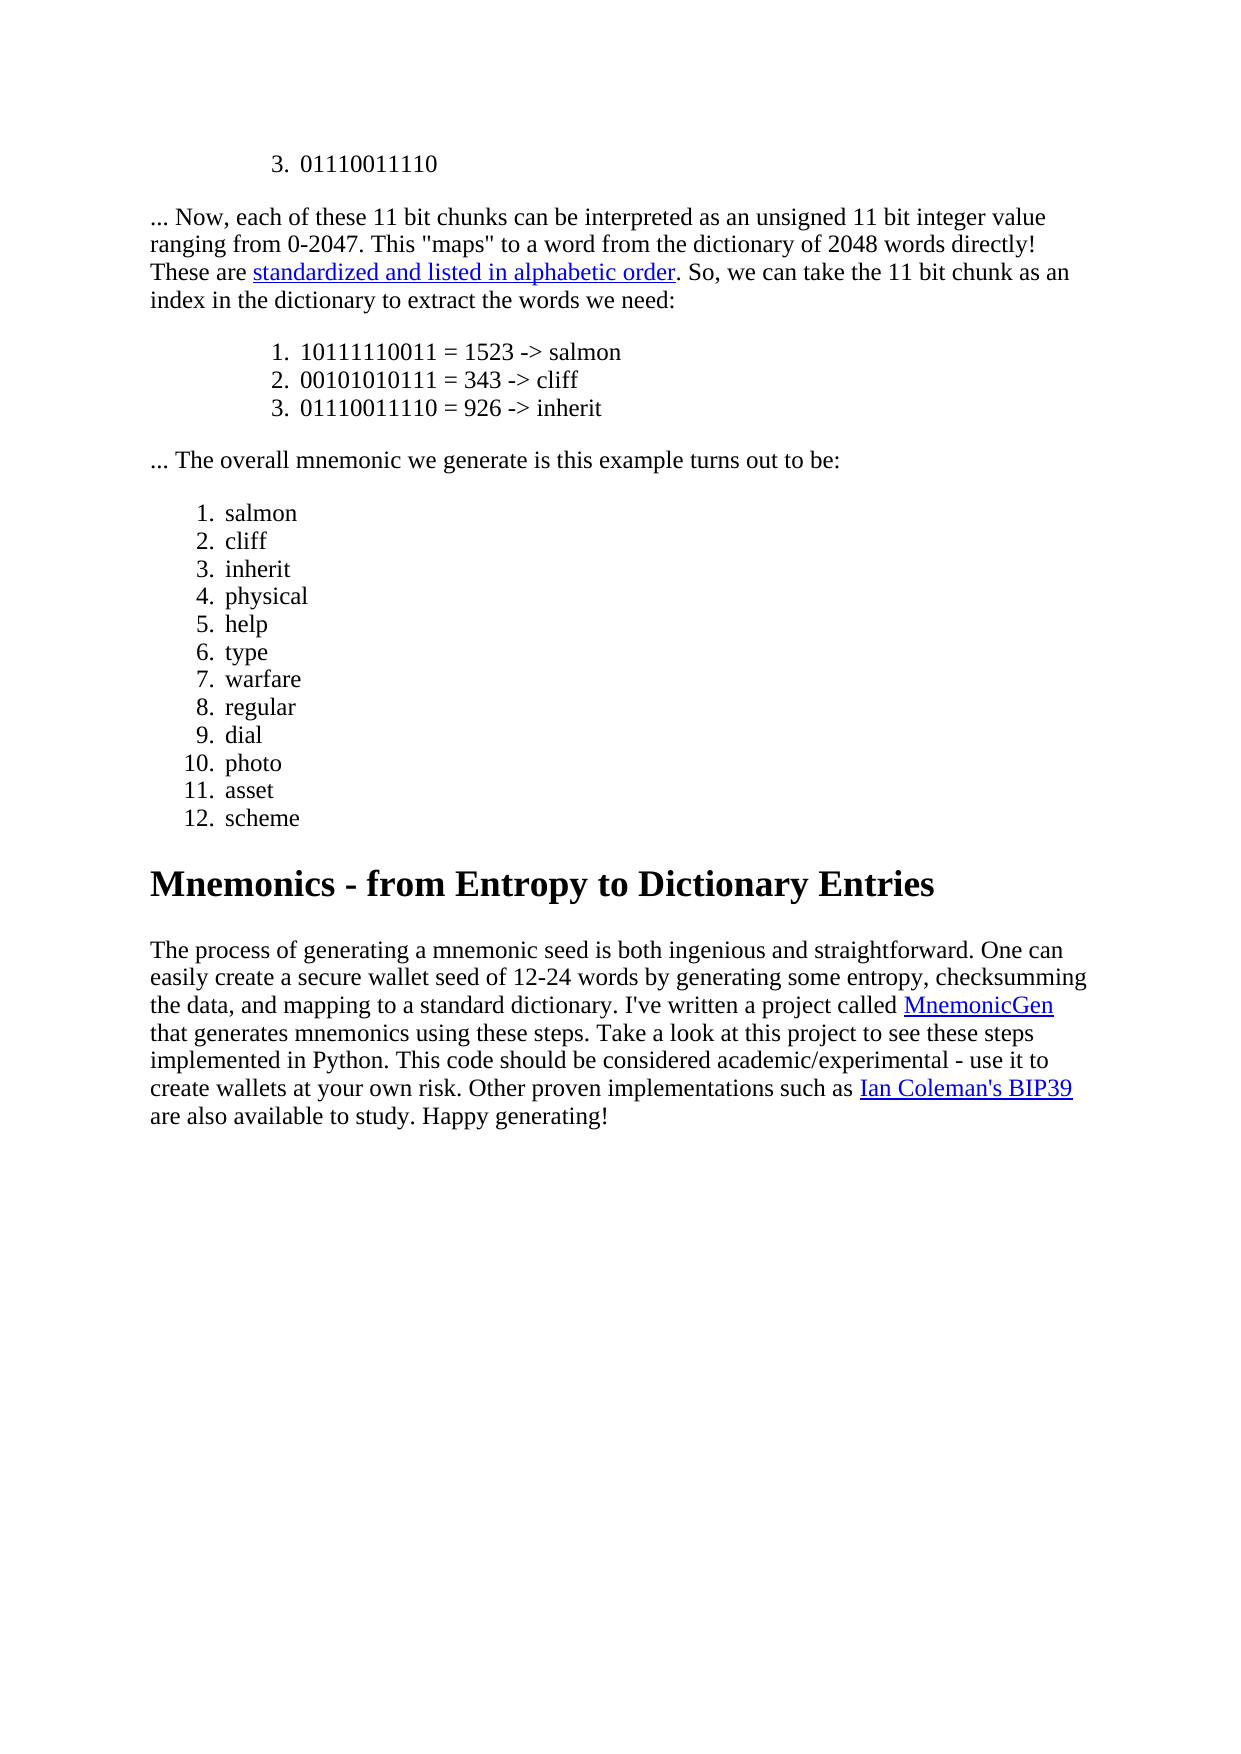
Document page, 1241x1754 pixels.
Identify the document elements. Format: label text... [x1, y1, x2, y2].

list photo [183, 749, 1090, 776]
list scheme [183, 804, 1090, 832]
list warfare [196, 666, 1090, 693]
list physical [196, 582, 1090, 610]
list asset [183, 776, 1090, 804]
text ... The overall mnemonic we generate is this example turns out to be: [150, 447, 1090, 474]
list salmon [196, 499, 1090, 527]
list 00101010111 = 343 -> cliff [271, 366, 1090, 394]
text ... Now, each of these 11 bit chunks can be interpreted as an unsigned 11 bit integer value ranging from 0-2047. This "maps" to a word from the dictionary of 2048 words directly! These are standardized and listed in alphabetic order. So, we can take the 11 bit chunk as an index in the dictionary to extract the words we need: [150, 203, 1090, 313]
text The process of generating a mnemonic seed is both ingenious and straightforward. One can easily create a secure wallet seed of 12-24 words by generating some entropy, checksumming the data, and mapping to a standard dictionary. I've written a project called MnemonicGen that generates mnemonics using these steps. Take a look at this project to see these steps implemented in Python. This code should be considered academic/experimental - use it to create wallets at your own risk. Other proven implementations such as Ian Coleman's BIP39 are also available to study. Happy generating! [150, 936, 1090, 1130]
list 10111110011 = 1523 -> salmon [271, 338, 1090, 366]
list help [196, 610, 1090, 638]
list 01110011110 [271, 150, 1090, 178]
subtitle Mnemonics - from Entropy to Dictionary Entries [150, 863, 1090, 904]
list inherit [196, 555, 1090, 582]
list 01110011110 = 926 -> inherit [271, 394, 1090, 422]
list regular [196, 693, 1090, 721]
list type [196, 638, 1090, 666]
list cliff [196, 527, 1090, 555]
list dial [196, 721, 1090, 749]
